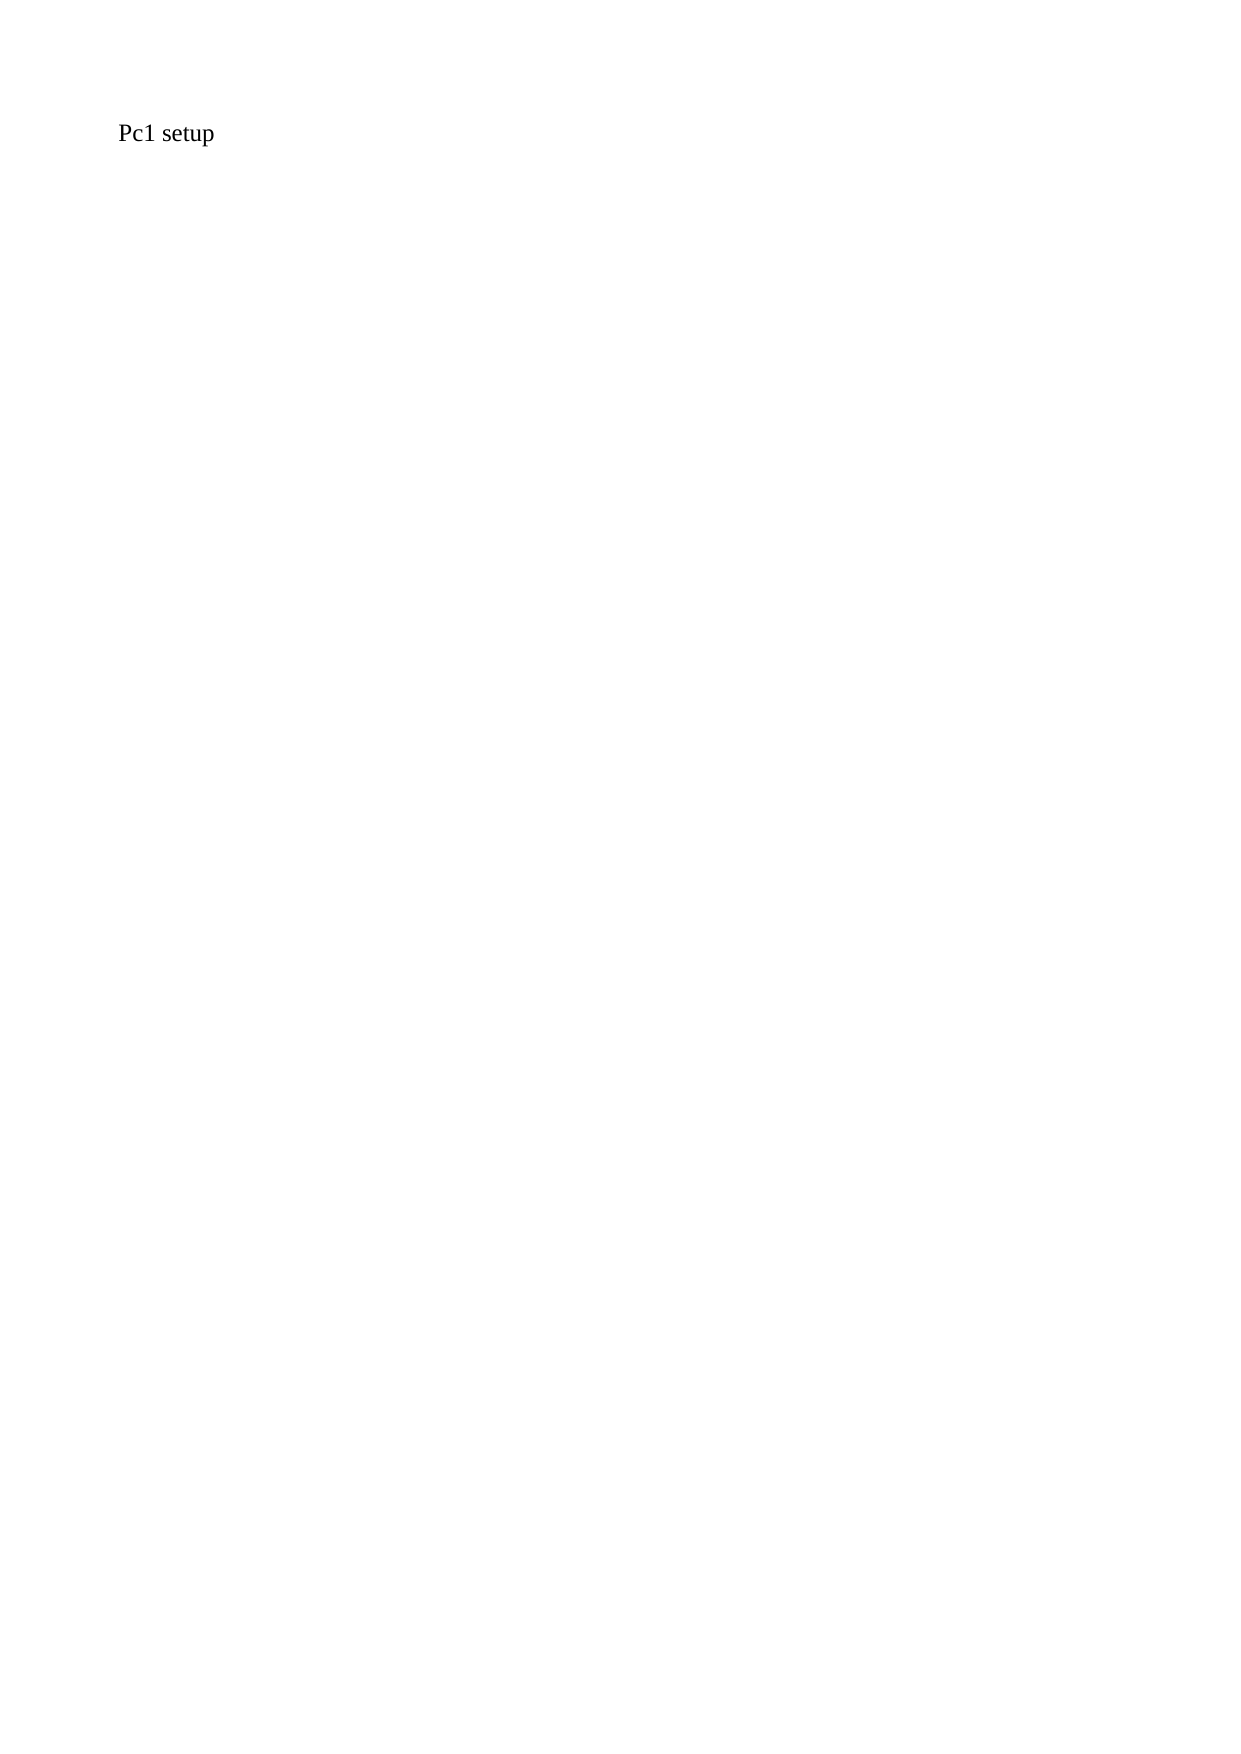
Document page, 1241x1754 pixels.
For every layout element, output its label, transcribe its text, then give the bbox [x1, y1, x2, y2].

text Pc1 setup [118, 118, 1122, 147]
